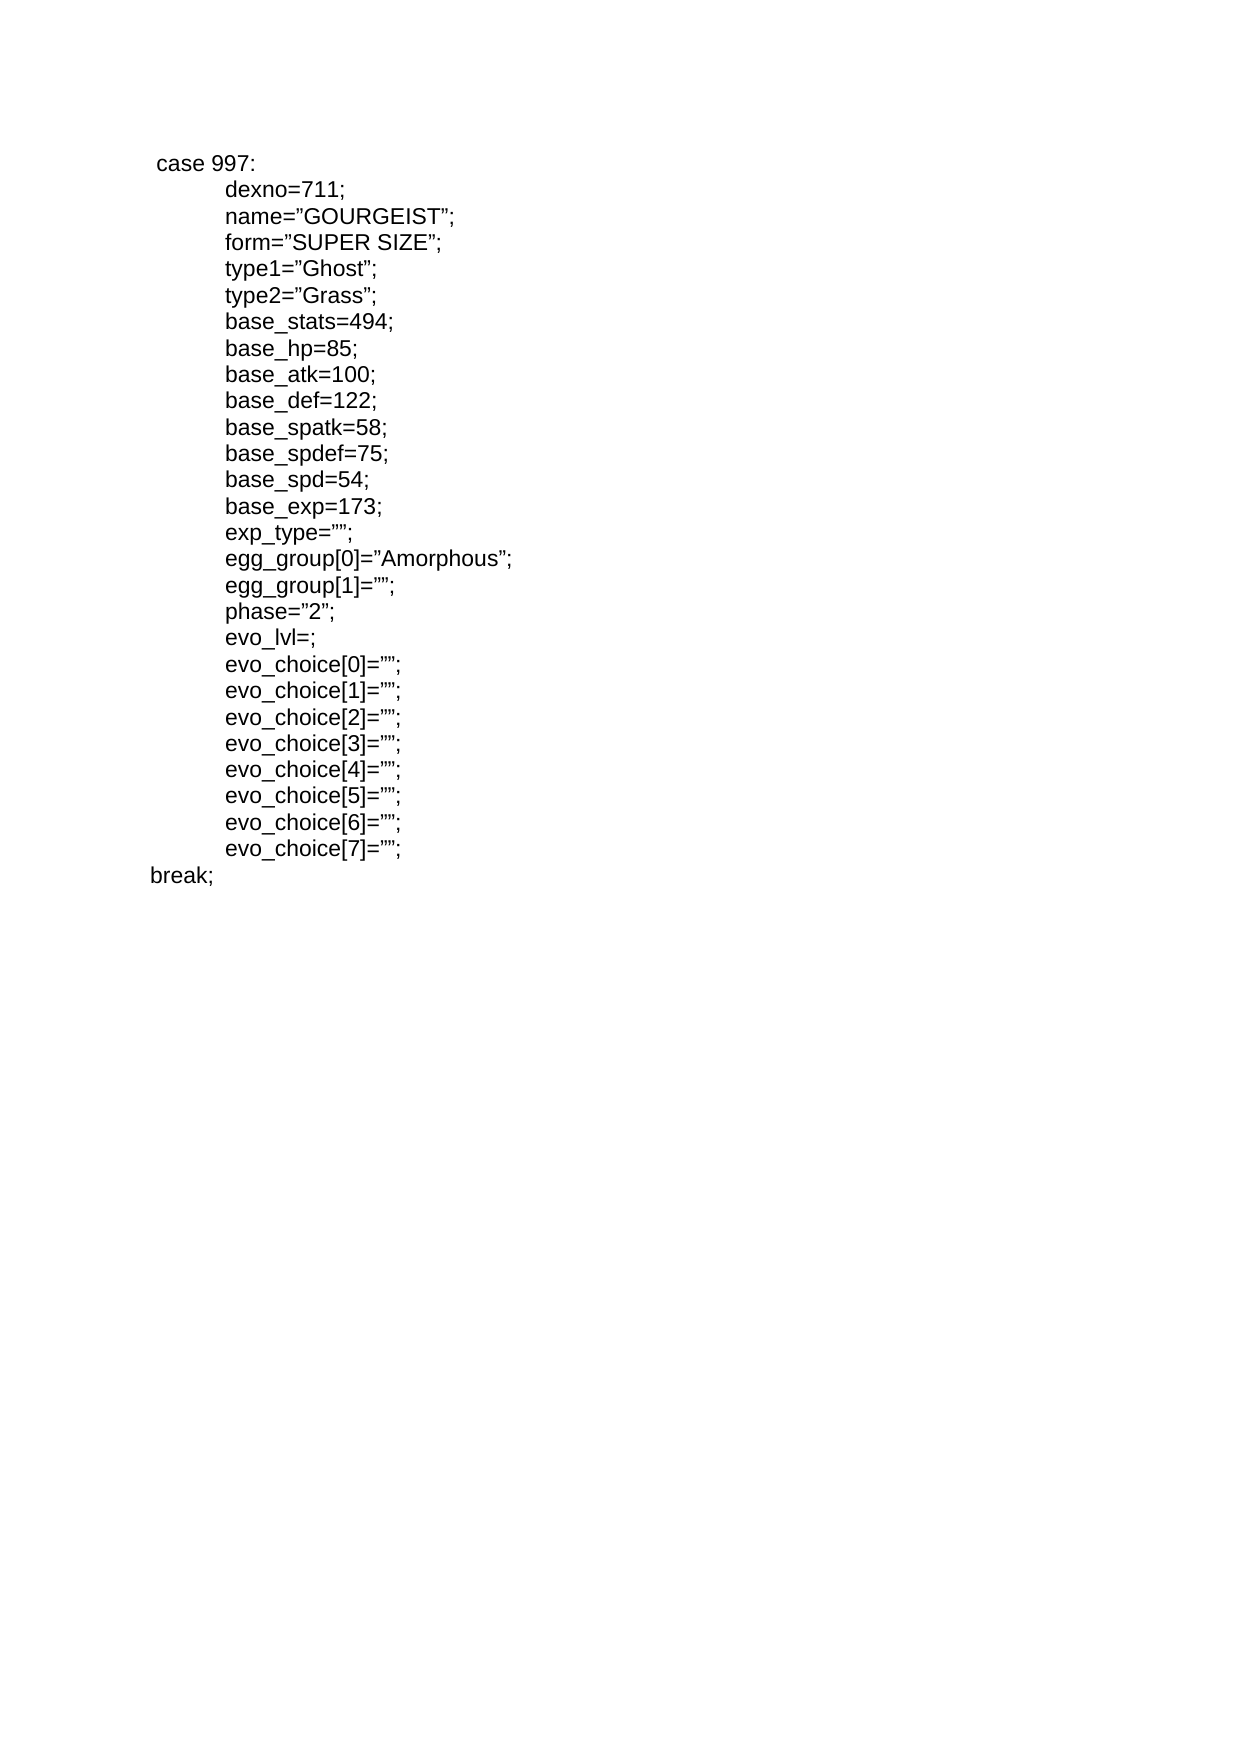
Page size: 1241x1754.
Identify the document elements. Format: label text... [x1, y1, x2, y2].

text exp_type=””; [150, 519, 1090, 545]
text evo_choice[2]=””; [150, 703, 1090, 730]
text form=”SUPER SIZE”; [150, 229, 1090, 255]
text egg_group[1]=””; [150, 572, 1090, 598]
text evo_choice[1]=””; [150, 677, 1090, 703]
text evo_choice[6]=””; [150, 809, 1090, 835]
text base_stats=494; [150, 308, 1090, 334]
text base_atk=100; [150, 361, 1090, 387]
text name=”GOURGEIST”; [150, 203, 1090, 229]
text type1=”Ghost”; [150, 255, 1090, 282]
text base_exp=173; [150, 493, 1090, 519]
text case 997: [150, 150, 1090, 176]
text evo_choice[0]=””; [150, 651, 1090, 677]
text evo_choice[5]=””; [150, 782, 1090, 809]
text egg_group[0]=”Amorphous”; [150, 545, 1090, 572]
text base_spd=54; [150, 466, 1090, 493]
text type2=”Grass”; [150, 282, 1090, 308]
text evo_choice[7]=””; [150, 835, 1090, 862]
text evo_lvl=; [150, 624, 1090, 651]
text evo_choice[4]=””; [150, 756, 1090, 782]
text base_spdef=75; [150, 440, 1090, 466]
text evo_choice[3]=””; [150, 730, 1090, 756]
text phase=”2”; [150, 598, 1090, 624]
text base_spatk=58; [150, 413, 1090, 440]
text dexno=711; [150, 176, 1090, 203]
text break; [150, 862, 1090, 888]
text base_def=122; [150, 387, 1090, 413]
text base_hp=85; [150, 334, 1090, 361]
